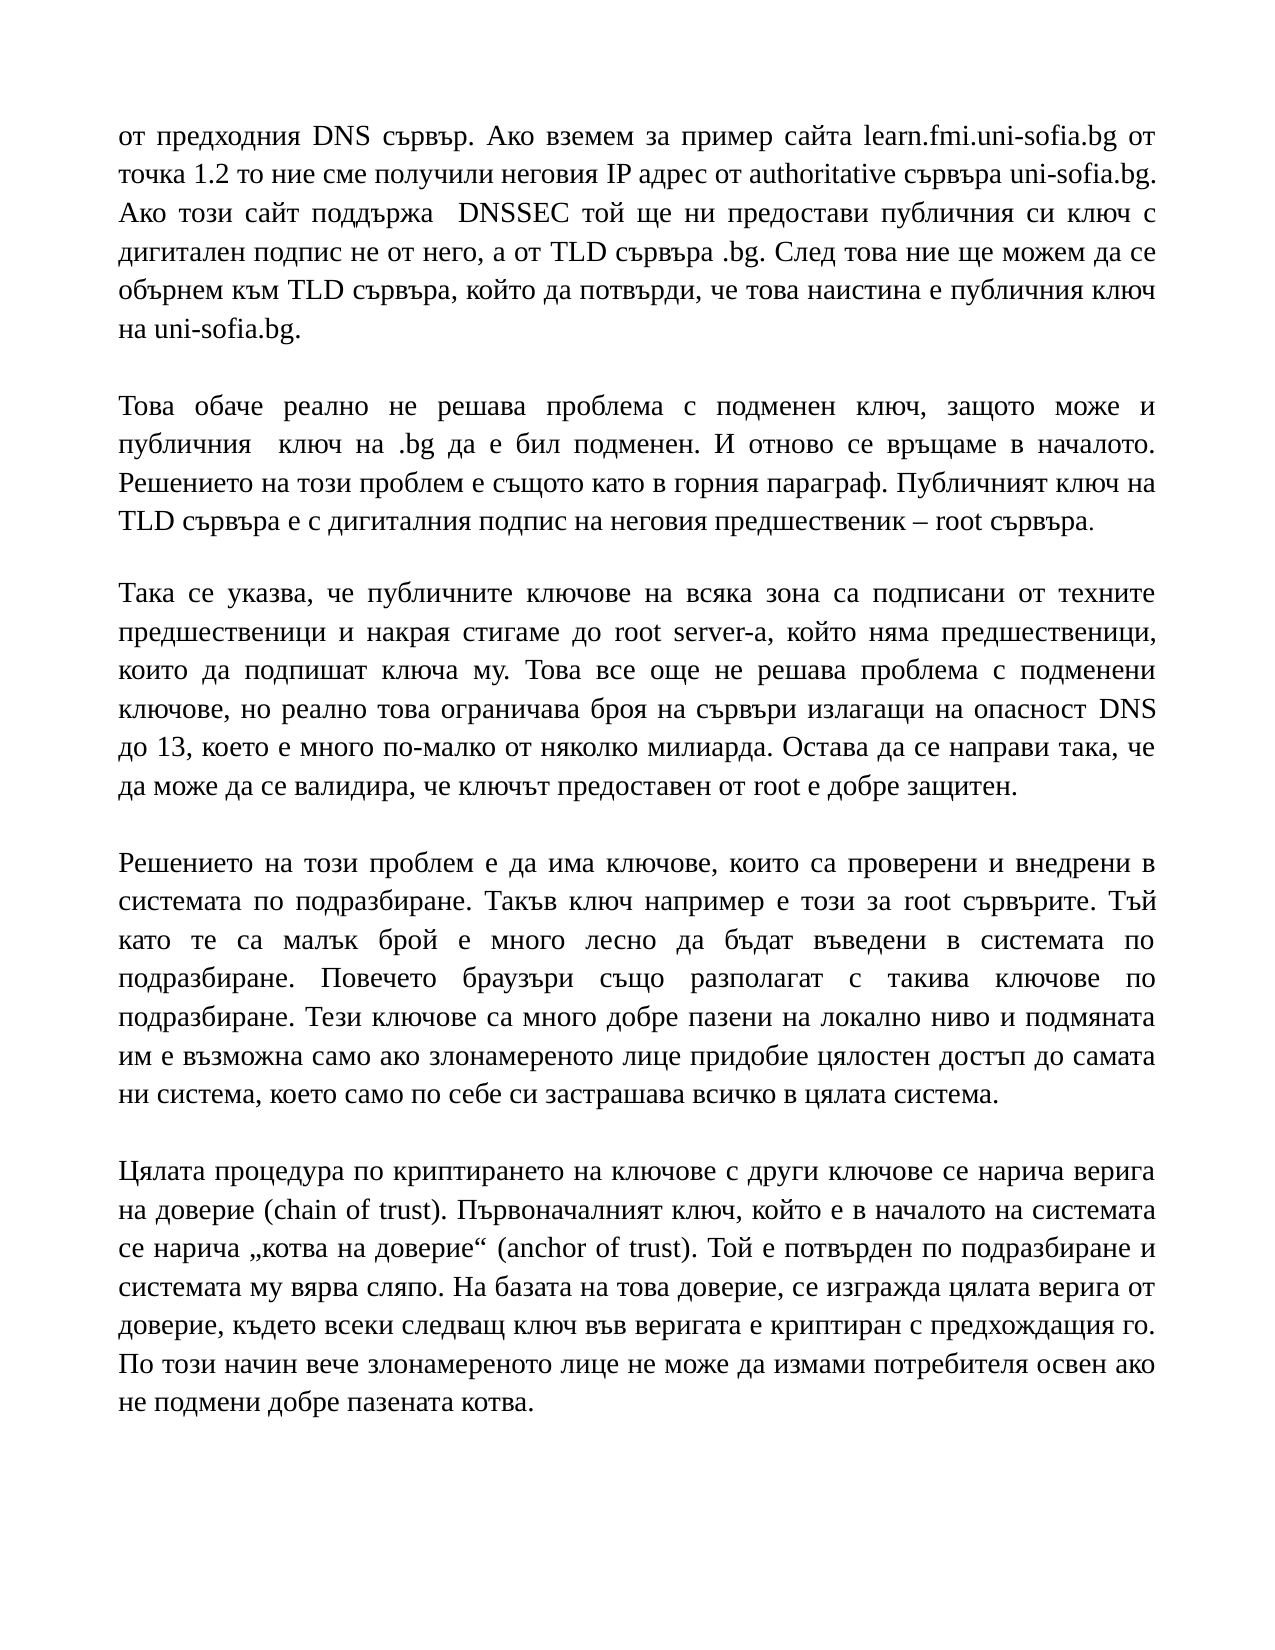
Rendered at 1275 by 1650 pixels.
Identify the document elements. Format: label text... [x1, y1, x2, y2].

text Цялата процедура по криптирането на ключове с други ключове се нарича верига на доверие (chain of trust). Първоначалният ключ, който е в началото на системата се нарича „котва на доверие“ (anchor of trust). Той е потвърден по подразбиране и системата му вярва сляпо. На базата на това доверие, се изгражда цялата верига от доверие, където всеки следващ ключ във веригата е криптиран с предхождащия го. По този начин вече злонамереното лице не може да измами потребителя освен ако не подмени добре пазената котва. [118, 1153, 1157, 1418]
text Така се указва, че публичните ключове на всяка зона са подписани от техните предшественици и накрая стигаме до root server-a, който няма предшественици, които да подпишат ключа му. Това все още не решава проблема с подменени ключове, но реално това ограничава броя на сървъри излагащи на опасност DNS до 13, което е много по-малко от няколко милиарда. Остава да се направи така, че да може да се валидира, че ключът предоставен от root е добре защитен. [118, 575, 1157, 801]
text от предходния DNS сървър. Ако вземем за пример сайта learn.fmi.uni-sofia.bg от точка 1.2 то ние сме получили неговия IP адрес от authoritative сървъра uni-sofia.bg. Ако този сайт поддържа DNSSEC той ще ни предостави публичния си ключ с дигитален подпис не от него, а от TLD сървъра .bg. След това ние ще можем да се обърнем към TLD сървъра, който да потвърди, че това наистина е публичния ключ на uni-sofia.bg. [118, 118, 1157, 344]
text Това обаче реално не решава проблема с подменен ключ, защото може и публичния ключ на .bg да е бил подменен. И отново се връщаме в началото. Решението на този проблем е същото като в горния параграф. Публичният ключ на TLD сървъра е с дигиталния подпис на неговия предшественик – root сървъра. [118, 388, 1157, 537]
text Решението на този проблем е да има ключове, които са проверени и внедрени в системата по подразбиране. Такъв ключ например е този за root сървърите. Тъй като те са малък брой е много лесно да бъдат въведени в системата по подразбиране. Повечето браузъри също разполагат с такива ключове по подразбиране. Тези ключове са много добре пазени на локално ниво и подмяната им е възможна само ако злонамереното лице придобие цялостен достъп до самата ни система, което само по себе си застрашава всичко в цялата система. [118, 845, 1157, 1110]
